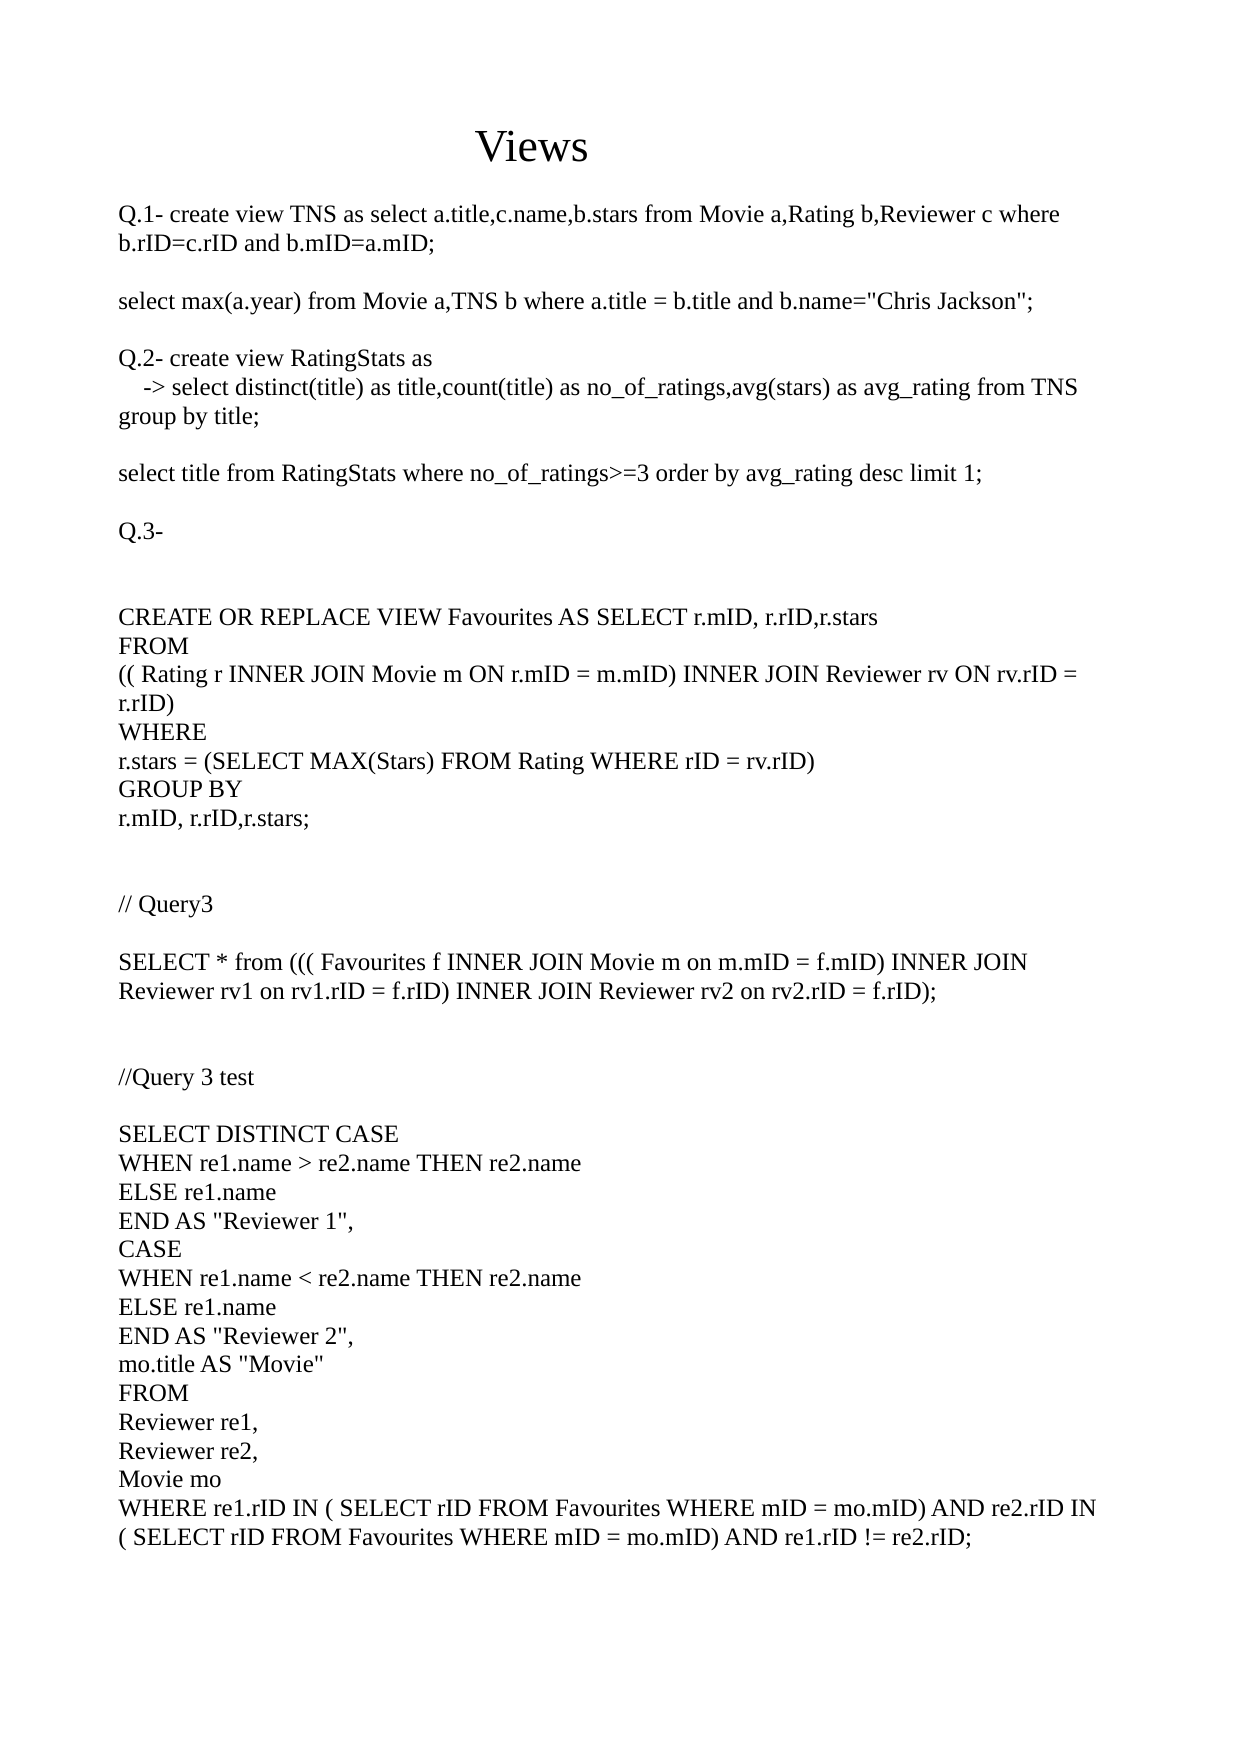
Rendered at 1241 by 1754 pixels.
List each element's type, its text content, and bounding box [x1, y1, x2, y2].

text END AS "Reviewer 2", [118, 1321, 1122, 1349]
text WHERE [118, 717, 1122, 746]
text select max(a.year) from Movie a,TNS b where a.title = b.title and b.name="Chris Jackson"; [118, 286, 1122, 314]
text SELECT DISTINCT CASE [118, 1119, 1122, 1148]
text // Query3 [118, 889, 1122, 918]
text END AS "Reviewer 1", [118, 1206, 1122, 1234]
text Reviewer re2, [118, 1436, 1122, 1464]
text WHEN re1.name < re2.name THEN re2.name [118, 1263, 1122, 1292]
text SELECT * from ((( Favourites f INNER JOIN Movie m on m.mID = f.mID) INNER JOIN Reviewer rv1 on rv1.rID = f.rID) INNER JOIN Reviewer rv2 on rv2.rID = f.rID); [118, 947, 1122, 1004]
text Views [118, 118, 1122, 171]
text r.stars = (SELECT MAX(Stars) FROM Rating WHERE rID = rv.rID) [118, 746, 1122, 774]
text -> select distinct(title) as title,count(title) as no_of_ratings,avg(stars) as avg_rating from TNS group by title; [118, 372, 1122, 429]
text ELSE re1.name [118, 1292, 1122, 1321]
text r.mID, r.rID,r.stars; [118, 803, 1122, 832]
text (( Rating r INNER JOIN Movie m ON r.mID = m.mID) INNER JOIN Reviewer rv ON rv.rID = r.rID) [118, 659, 1122, 717]
text CASE [118, 1234, 1122, 1263]
text FROM [118, 1378, 1122, 1407]
text WHERE re1.rID IN ( SELECT rID FROM Favourites WHERE mID = mo.mID) AND re2.rID IN ( SELECT rID FROM Favourites WHERE mID = mo.mID) AND re1.rID != re2.rID; [118, 1493, 1122, 1551]
text mo.title AS "Movie" [118, 1349, 1122, 1378]
text GROUP BY [118, 774, 1122, 803]
text FROM [118, 631, 1122, 659]
text Q.2- create view RatingStats as [118, 343, 1122, 372]
text //Query 3 test [118, 1062, 1122, 1091]
text WHEN re1.name > re2.name THEN re2.name [118, 1148, 1122, 1177]
text select title from RatingStats where no_of_ratings>=3 order by avg_rating desc limit 1; [118, 458, 1122, 487]
text Q.1- create view TNS as select a.title,c.name,b.stars from Movie a,Rating b,Reviewer c where b.rID=c.rID and b.mID=a.mID; [118, 199, 1122, 257]
text Q.3- [118, 516, 1122, 544]
text Movie mo [118, 1464, 1122, 1493]
text Reviewer re1, [118, 1407, 1122, 1436]
text ELSE re1.name [118, 1177, 1122, 1206]
text CREATE OR REPLACE VIEW Favourites AS SELECT r.mID, r.rID,r.stars [118, 602, 1122, 631]
